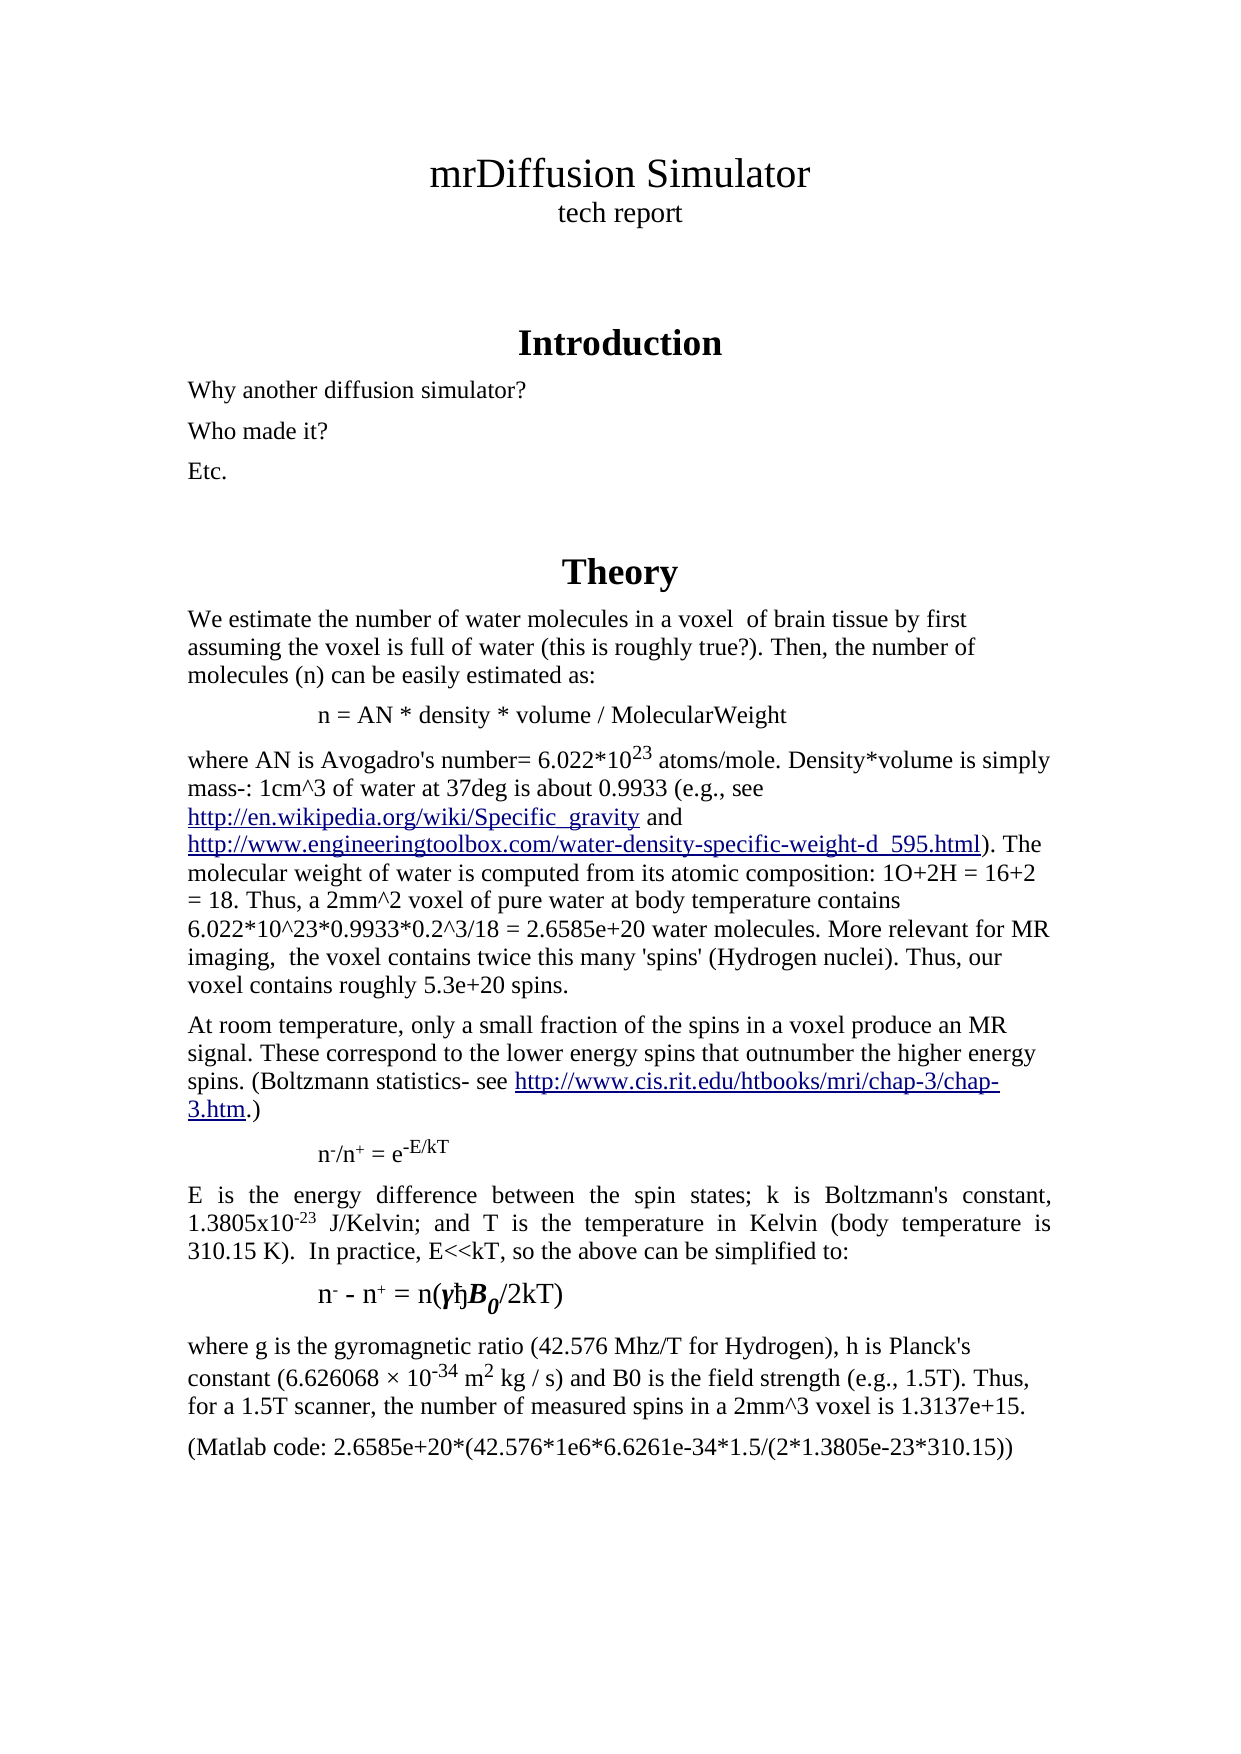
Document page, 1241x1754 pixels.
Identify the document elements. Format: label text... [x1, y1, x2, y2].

text n-/n+ = e-E/kT [187, 1136, 1053, 1168]
text where g is the gyromagnetic ratio (42.576 Mhz/T for Hydrogen), h is Planck's constant (6.626068 × 10-34 m2 kg / s) and B0 is the field strength (e.g., 1.5T). Thus, for a 1.5T scanner, the number of measured spins in a 2mm^3 voxel is 1.3137e+15. [187, 1332, 1053, 1420]
text n- - n+ = n(γђB0/2kT) [187, 1277, 1053, 1319]
text n = AN * density * volume / MolecularWeight [187, 701, 1053, 729]
text Etc. [187, 457, 1053, 485]
text E is the energy difference between the spin states; k is Boltzmann's constant, 1.3805x10-23 J/Kelvin; and T is the temperature in Kelvin (body temperature is 310.15 K). In practice, E<<kT, so the above can be simplified to: [187, 1181, 1053, 1265]
title Theory [187, 551, 1053, 592]
title mrDiffusion Simulator [187, 150, 1053, 196]
subtitle tech report [187, 196, 1053, 228]
text (Matlab code: 2.6585e+20*(42.576*1e6*6.6261e-34*1.5/(2*1.3805e-23*310.15)) [187, 1433, 1053, 1461]
text Who made it? [187, 417, 1053, 444]
title Introduction [187, 322, 1053, 363]
text At room temperature, only a small fraction of the spins in a voxel produce an MR signal. These correspond to the lower energy spins that outnumber the higher energy spins. (Boltzmann statistics- see http://www.cis.rit.edu/htbooks/mri/chap-3/chap-3.htm.) [187, 1011, 1053, 1123]
text Why another diffusion simulator? [187, 376, 1053, 404]
text where AN is Avogadro's number= 6.022*1023 atoms/mole. Density*volume is simply mass-: 1cm^3 of water at 37deg is about 0.9933 (e.g., see http://en.wikipedia.org/wiki/Specific_gravity and http://www.engineeringtoolbox.com/water-density-specific-weight-d_595.html). The molecular weight of water is computed from its atomic composition: 1O+2H = 16+2 = 18. Thus, a 2mm^2 voxel of pure water at body temperature contains 6.022*10^23*0.9933*0.2^3/18 = 2.6585e+20 water molecules. More relevant for MR imaging, the voxel contains twice this many 'spins' (Hydrogen nuclei). Thus, our voxel contains roughly 5.3e+20 spins. [187, 742, 1053, 998]
text We estimate the number of water molecules in a voxel of brain tissue by first assuming the voxel is full of water (this is roughly true?). Then, the number of molecules (n) can be easily estimated as: [187, 604, 1053, 689]
